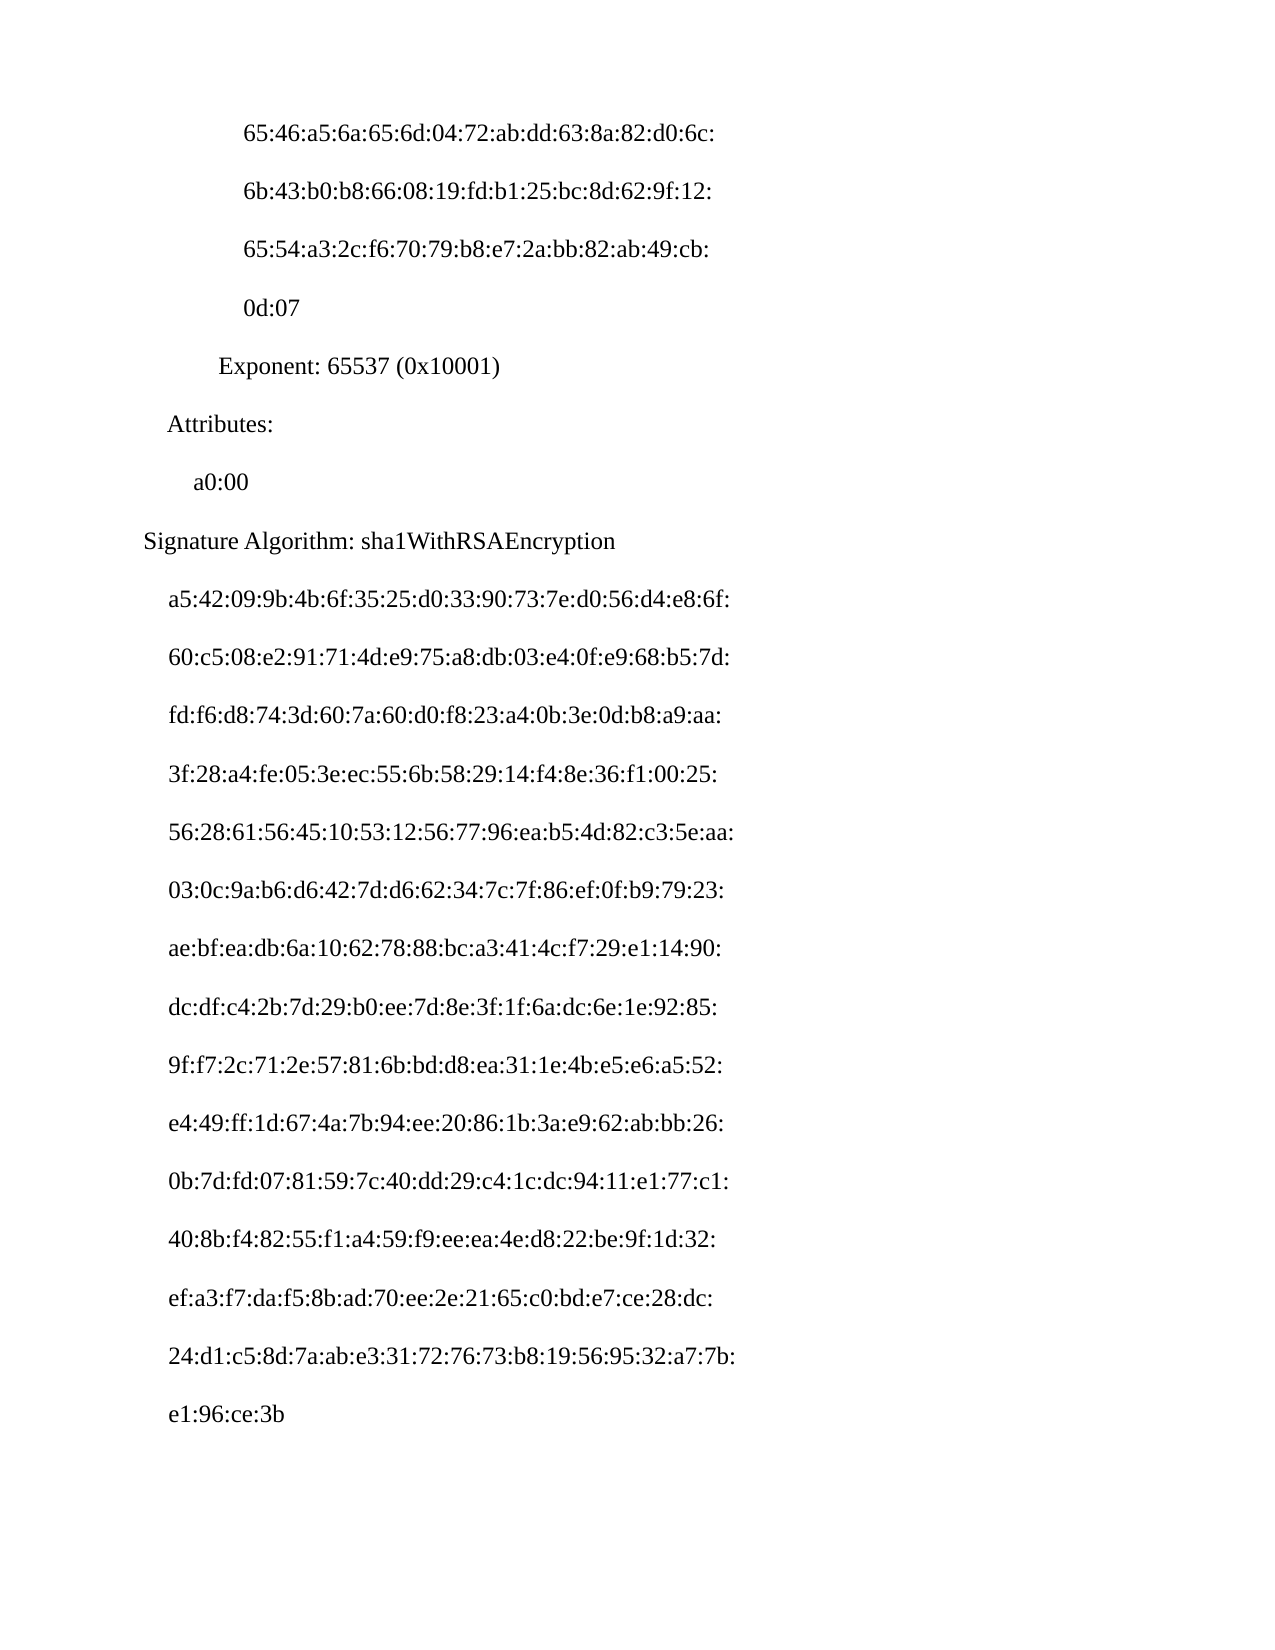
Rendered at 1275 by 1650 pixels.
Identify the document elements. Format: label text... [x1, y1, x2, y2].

text 6b:43:b0:b8:66:08:19:fd:b1:25:bc:8d:62:9f:12: [118, 176, 1157, 205]
text Signature Algorithm: sha1WithRSAEncryption [118, 526, 1157, 554]
text 0d:07 [118, 293, 1157, 322]
text 65:46:a5:6a:65:6d:04:72:ab:dd:63:8a:82:d0:6c: [118, 118, 1157, 147]
text 0b:7d:fd:07:81:59:7c:40:dd:29:c4:1c:dc:94:11:e1:77:c1: [118, 1166, 1157, 1195]
text 65:54:a3:2c:f6:70:79:b8:e7:2a:bb:82:ab:49:cb: [118, 234, 1157, 263]
text 03:0c:9a:b6:d6:42:7d:d6:62:34:7c:7f:86:ef:0f:b9:79:23: [118, 875, 1157, 904]
text fd:f6:d8:74:3d:60:7a:60:d0:f8:23:a4:0b:3e:0d:b8:a9:aa: [118, 700, 1157, 729]
text 56:28:61:56:45:10:53:12:56:77:96:ea:b5:4d:82:c3:5e:aa: [118, 817, 1157, 846]
text 40:8b:f4:82:55:f1:a4:59:f9:ee:ea:4e:d8:22:be:9f:1d:32: [118, 1224, 1157, 1253]
text a0:00 [118, 467, 1157, 496]
text Attributes: [118, 409, 1157, 438]
text dc:df:c4:2b:7d:29:b0:ee:7d:8e:3f:1f:6a:dc:6e:1e:92:85: [118, 992, 1157, 1020]
text Exponent: 65537 (0x10001) [118, 351, 1157, 380]
text ae:bf:ea:db:6a:10:62:78:88:bc:a3:41:4c:f7:29:e1:14:90: [118, 933, 1157, 962]
text e4:49:ff:1d:67:4a:7b:94:ee:20:86:1b:3a:e9:62:ab:bb:26: [118, 1108, 1157, 1137]
text 3f:28:a4:fe:05:3e:ec:55:6b:58:29:14:f4:8e:36:f1:00:25: [118, 759, 1157, 787]
text ef:a3:f7:da:f5:8b:ad:70:ee:2e:21:65:c0:bd:e7:ce:28:dc: [118, 1283, 1157, 1311]
text 60:c5:08:e2:91:71:4d:e9:75:a8:db:03:e4:0f:e9:68:b5:7d: [118, 642, 1157, 671]
text 24:d1:c5:8d:7a:ab:e3:31:72:76:73:b8:19:56:95:32:a7:7b: [118, 1341, 1157, 1370]
text e1:96:ce:3b [118, 1399, 1157, 1428]
text 9f:f7:2c:71:2e:57:81:6b:bd:d8:ea:31:1e:4b:e5:e6:a5:52: [118, 1050, 1157, 1078]
text a5:42:09:9b:4b:6f:35:25:d0:33:90:73:7e:d0:56:d4:e8:6f: [118, 584, 1157, 613]
